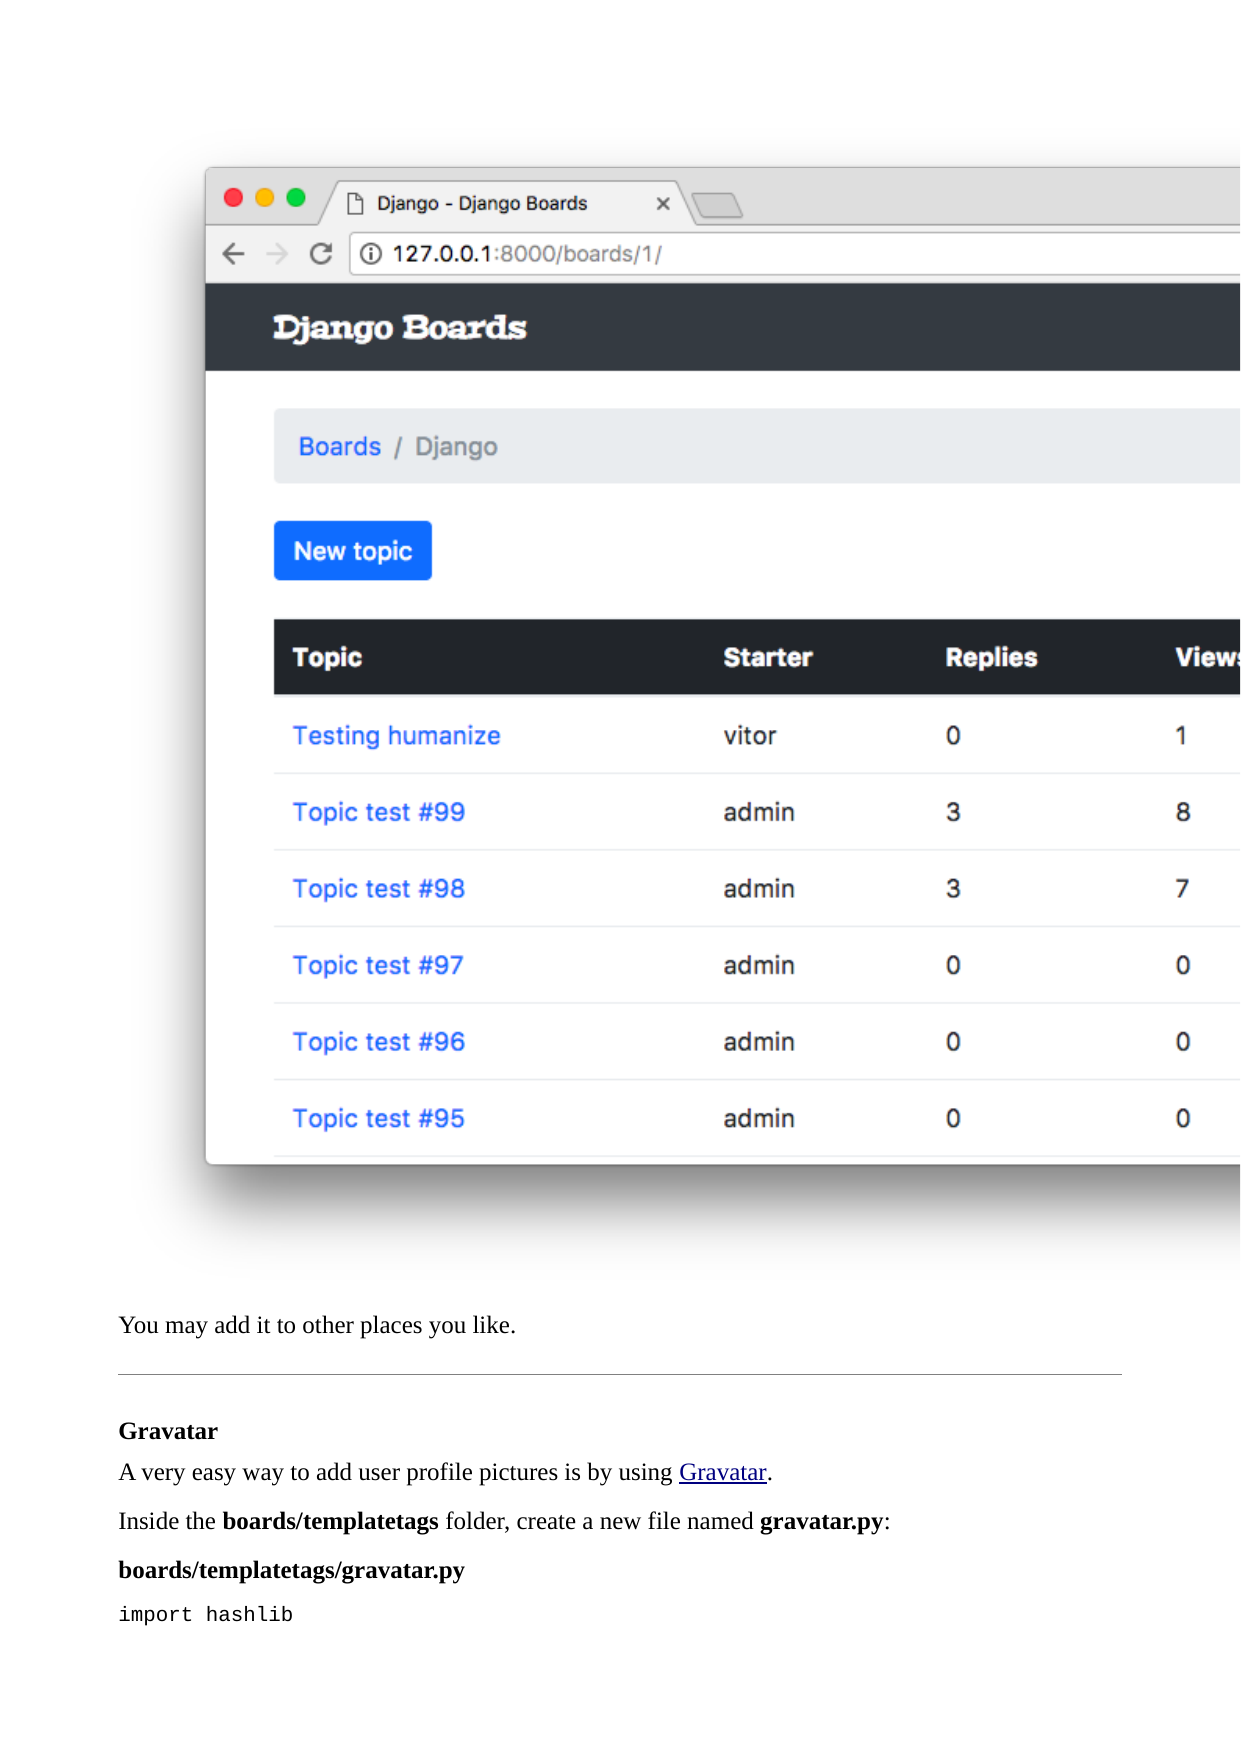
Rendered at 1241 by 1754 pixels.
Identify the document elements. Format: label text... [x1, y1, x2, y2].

text Inside the boards/templatetags folder, create a new file named gravatar.py: [118, 1506, 1122, 1535]
picture [118, 118, 1241, 1290]
text A very easy way to add user profile pictures is by using Gravatar. [118, 1457, 1122, 1486]
subtitle Gravatar [118, 1416, 1122, 1445]
text boards/templatetags/gravatar.py [118, 1555, 1122, 1584]
text You may add it to other places you like. [118, 1310, 1122, 1339]
text import hashlib [118, 1604, 1122, 1628]
